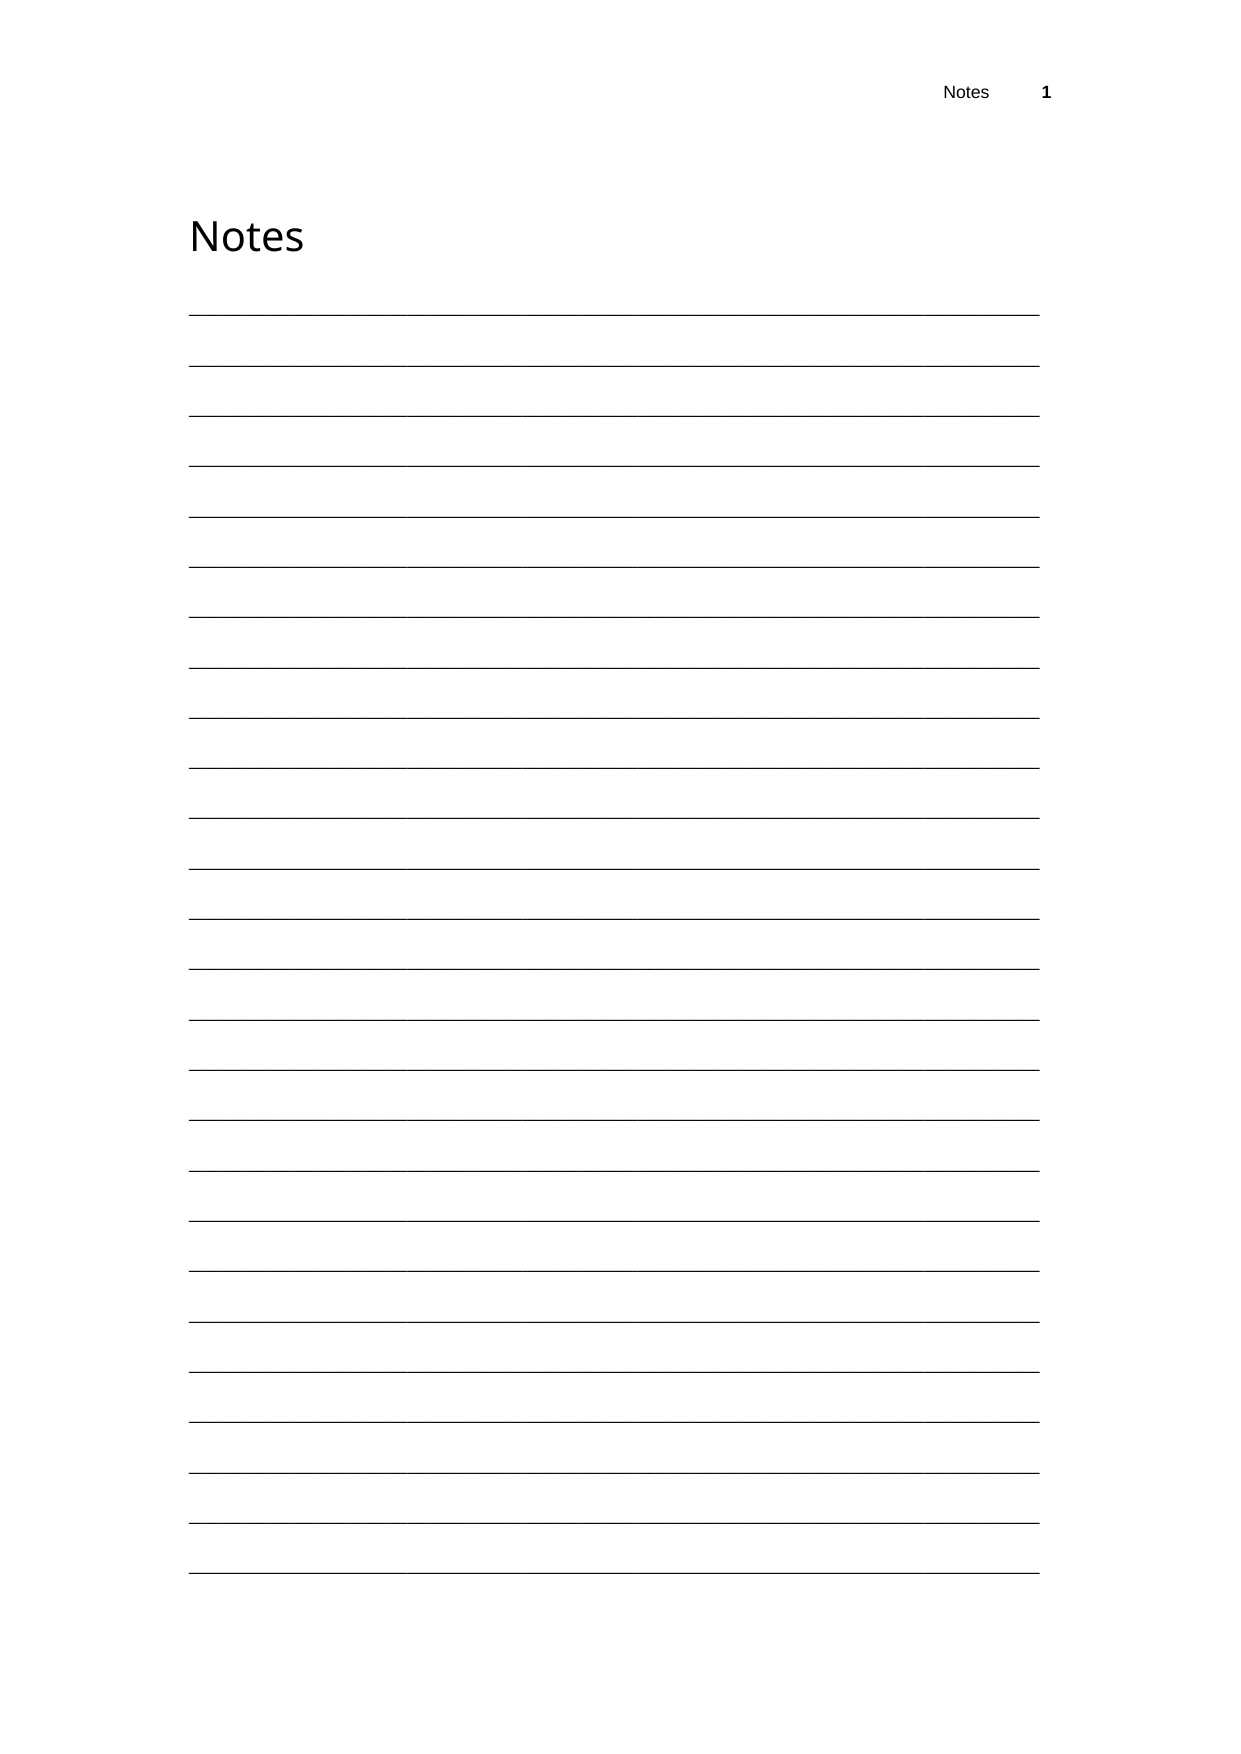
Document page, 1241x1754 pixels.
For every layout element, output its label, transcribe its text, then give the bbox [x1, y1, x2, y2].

text __________________________________________________________________________ [189, 1249, 1051, 1275]
text __________________________________________________________________________ [189, 545, 1051, 570]
text __________________________________________________________________________ [189, 1450, 1051, 1476]
text __________________________________________________________________________ [189, 1199, 1051, 1224]
text __________________________________________________________________________ [189, 796, 1051, 822]
text __________________________________________________________________________ [189, 494, 1051, 520]
text __________________________________________________________________________ [189, 1400, 1051, 1426]
text __________________________________________________________________________ [189, 1551, 1051, 1577]
text __________________________________________________________________________ [189, 998, 1051, 1023]
text __________________________________________________________________________ [189, 1148, 1051, 1174]
text __________________________________________________________________________ [189, 1299, 1051, 1325]
text __________________________________________________________________________ [189, 947, 1051, 973]
title Notes [189, 207, 1051, 264]
text __________________________________________________________________________ [189, 1098, 1051, 1124]
text __________________________________________________________________________ [189, 645, 1051, 671]
text __________________________________________________________________________ [189, 444, 1051, 470]
text __________________________________________________________________________ [189, 696, 1051, 721]
text __________________________________________________________________________ [189, 394, 1051, 419]
text __________________________________________________________________________ [189, 1048, 1051, 1073]
text __________________________________________________________________________ [189, 343, 1051, 369]
text __________________________________________________________________________ [189, 1350, 1051, 1375]
text __________________________________________________________________________ [189, 847, 1051, 872]
text __________________________________________________________________________ [189, 595, 1051, 621]
text __________________________________________________________________________ [189, 293, 1051, 319]
text __________________________________________________________________________ [189, 1501, 1051, 1526]
text __________________________________________________________________________ [189, 746, 1051, 772]
text __________________________________________________________________________ [189, 897, 1051, 922]
